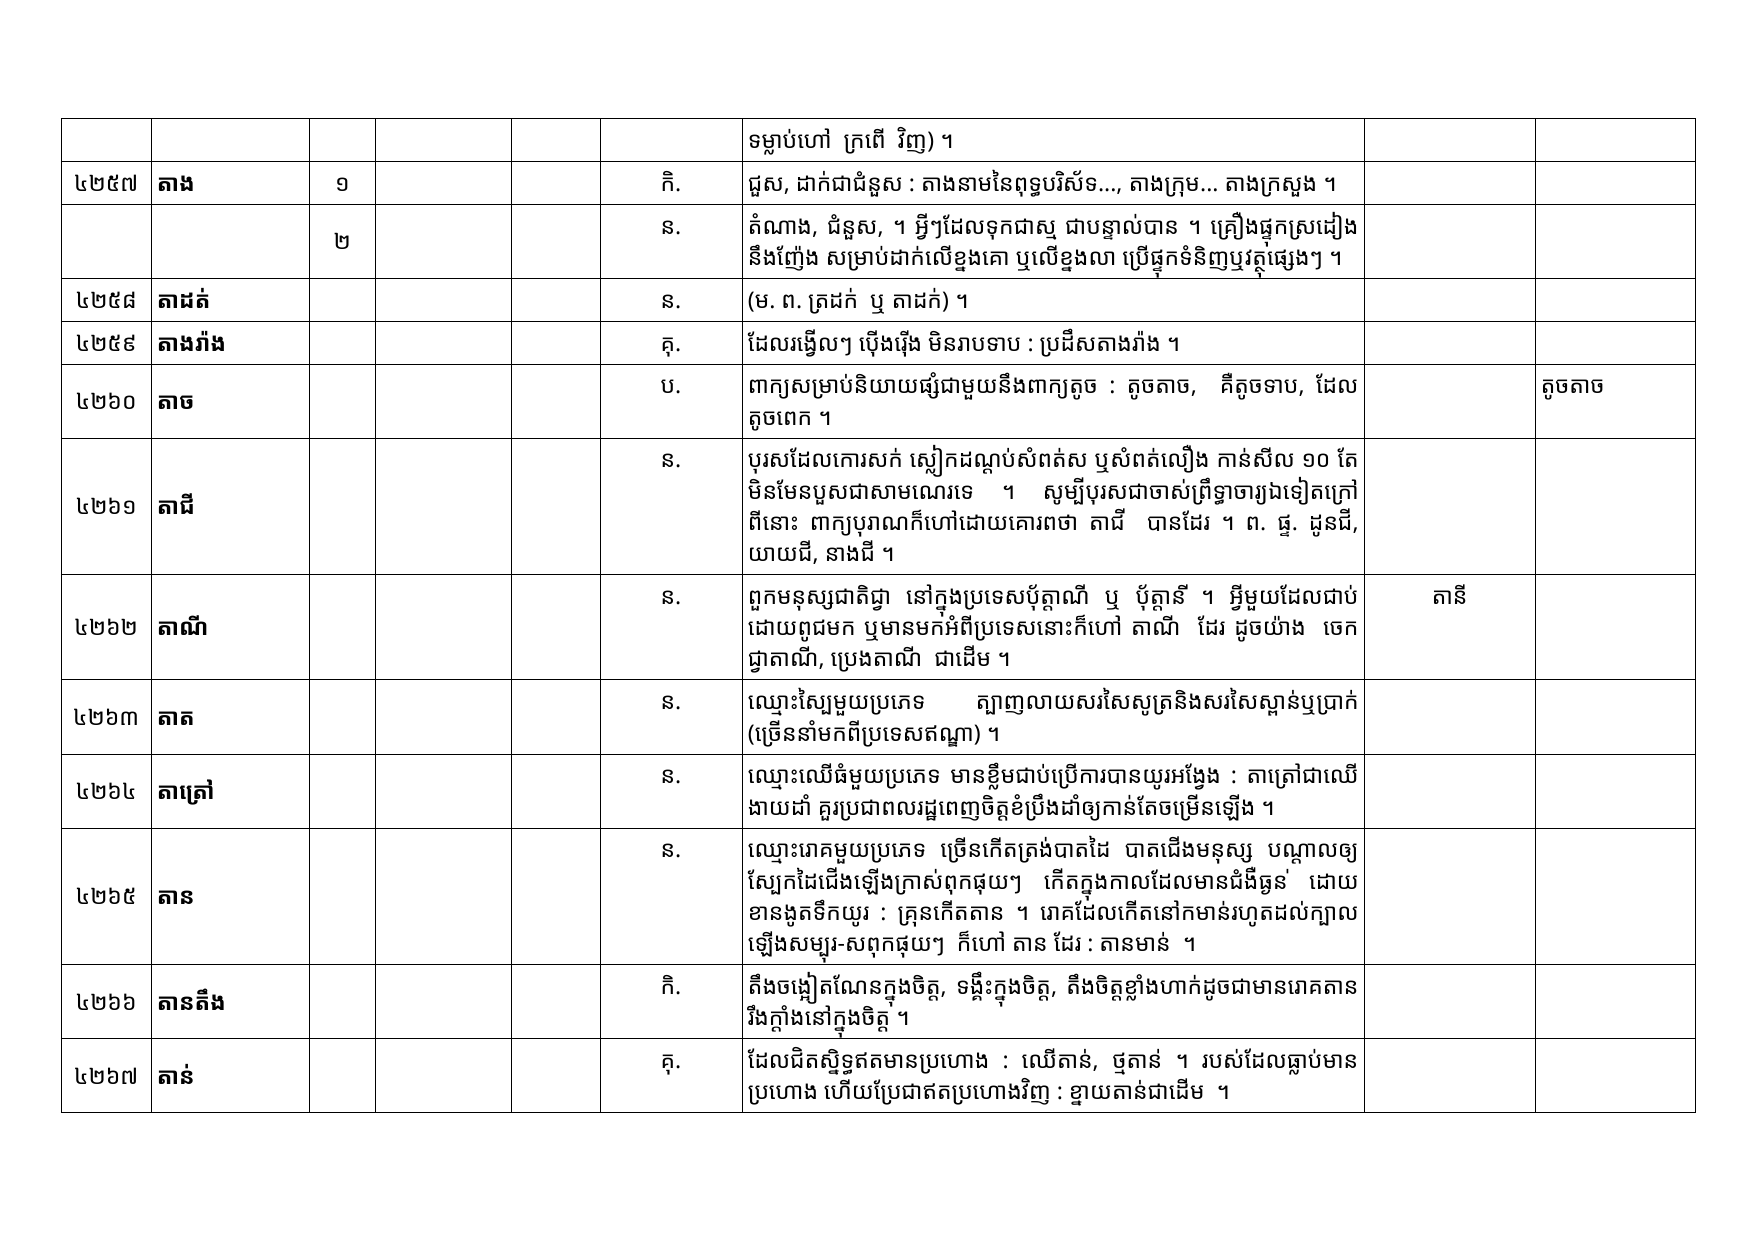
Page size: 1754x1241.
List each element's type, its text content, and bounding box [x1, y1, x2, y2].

table_cell [512, 1039, 600, 1112]
table_cell [310, 322, 375, 363]
table_cell ឈ្មោះ​ឈើ​ធំ​មួយ​ប្រភេទ មាន​ខ្លឹម​ជាប់​ប្រើ​ការ​បាន​យូរ​អង្វែង : តាត្រៅ​ជា​ឈើ​ងាយ​ដាំ គួរ​ប្រជាពលរដ្ឋ​ពេញ​ចិត្ត​ខំ​ប្រឹង​ដាំ​ឲ្យ​កាន់​តែ​ចម្រើន​ឡើង ។ [743, 755, 1364, 827]
table_cell តាត [152, 680, 309, 753]
table_cell [152, 119, 309, 161]
table_cell [1365, 965, 1535, 1038]
table_cell [152, 205, 309, 278]
table_cell [1536, 279, 1695, 321]
table_cell [1536, 755, 1695, 827]
table_cell តាន [152, 829, 309, 964]
table_cell ៤២៦១ [62, 439, 151, 574]
table_cell [1365, 365, 1535, 437]
table_cell [310, 965, 375, 1038]
table_cell [1365, 119, 1535, 161]
table_cell [512, 965, 600, 1038]
table_cell ទម្លាប់​ហៅ ក្រពើ វិញ) ។ [743, 119, 1364, 161]
table_cell [1365, 439, 1535, 574]
table_cell ប. [601, 365, 742, 437]
table_cell [1365, 322, 1535, 363]
table_cell [376, 322, 511, 363]
table_cell [1365, 1039, 1535, 1112]
table_cell ៤២៦២ [62, 575, 151, 679]
table_cell ៤២៦៧ [62, 1039, 151, 1112]
table_cell [512, 279, 600, 321]
table_cell [1365, 205, 1535, 278]
table_cell [310, 439, 375, 574]
table_cell [1365, 680, 1535, 753]
table_cell ១ [310, 162, 375, 204]
table_cell [1536, 829, 1695, 964]
table_cell តំណាង, ជំនួស, ។ អ្វី​ៗ​ដែល​ទុក​ជា​ស្ម ជា​បន្ទាល់​បាន ។ គ្រឿង​ផ្ទុក​ស្រដៀង​នឹង​ញ៉ែង សម្រាប់​ដាក់​លើ​ខ្នង​គោ ឬ​លើ​ខ្នង​លា ប្រើ​ផ្ទុក​ទំនិញ​ឬ​វត្ថុ​ផ្សេង​ៗ ។ [743, 205, 1364, 278]
table_cell [1536, 575, 1695, 679]
table_cell តូចតាច [1536, 365, 1695, 437]
table_cell [1536, 1039, 1695, 1112]
table_cell ២ [310, 205, 375, 278]
table_cell [1365, 279, 1535, 321]
table_cell [310, 680, 375, 753]
table_cell កិ. [601, 162, 742, 204]
table_cell (ម. ព. ត្រដក់ ឬ តាដក់) ។ [743, 279, 1364, 321]
table_cell [376, 439, 511, 574]
table_cell គុ. [601, 1039, 742, 1112]
table_cell [376, 965, 511, 1038]
table_cell តាដត់ [152, 279, 309, 321]
table_cell [512, 829, 600, 964]
table_cell [376, 1039, 511, 1112]
table_cell [376, 162, 511, 204]
table_cell តានី​ [1365, 575, 1535, 679]
table_cell [310, 119, 375, 161]
table_cell [512, 439, 600, 574]
table_cell តឹង​ចង្អៀត​ណែន​ក្នុង​ចិត្ត, ទង្គឹះ​ក្នុង​ចិត្ត, តឹង​ចិត្ត​ខ្លាំង​ហាក់​ដូច​ជា​មាន​រោគ​តាន​រឹង​ក្ដាំង​នៅ​ក្នុង​ចិត្ត ។ [743, 965, 1364, 1038]
table_cell តាជី [152, 439, 309, 574]
table_cell តានតឹង [152, 965, 309, 1038]
table_cell ឈ្មោះ​ស្បៃ​មួយ​ប្រភេទ ត្បាញ​លាយ​សរសៃ​សូត្រ​និង​សរសៃ​ស្ពាន់​ឬ​ប្រាក់ (ច្រើន​នាំ​មក​ពី​ប្រទេស​ឥណ្ឌា) ។ [743, 680, 1364, 753]
table_cell ៤២៦៦ [62, 965, 151, 1038]
table_cell កិ. [601, 965, 742, 1038]
table_cell [1536, 162, 1695, 204]
table_cell [1536, 965, 1695, 1038]
table_cell [1536, 680, 1695, 753]
table_cell [310, 1039, 375, 1112]
table_cell [512, 365, 600, 437]
table_cell ៤២៦៣ [62, 680, 151, 753]
table_cell [62, 205, 151, 278]
table_cell ៤២៥៨ [62, 279, 151, 321]
table_cell [310, 829, 375, 964]
table_cell តាច [152, 365, 309, 437]
table_cell ពាក្យ​សម្រាប់​និយាយ​ផ្សំ​ជាមួយ​នឹង​ពាក្យ​តូច : តូចតាច, គឺ​តូច​ទាប, ដែល​តូច​ពេក ។ [743, 365, 1364, 437]
table_cell [376, 279, 511, 321]
table_cell ន. [601, 680, 742, 753]
table_cell ៤២៦៥ [62, 829, 151, 964]
table_cell តាងរ៉ាង [152, 322, 309, 363]
table_cell ន. [601, 575, 742, 679]
table_cell ឈ្មោះ​រោគ​មួយ​ប្រភេទ ច្រើន​កើត​ត្រង់​បាត​ដៃ បាត​ជើង​មនុស្ស​ បណ្ដាល​ឲ្យ​​ស្បែក​ដៃ​ជើង​ឡើង​ក្រាស់​ពុក​ផុយ​ៗ កើត​ក្នុង​កាល​ដែល​មាន​ជំងឺ​ធ្ងន់ ដោយ​ខាន​ងូត​ទឹក​យូរ : គ្រុន​កើត​តាន ។ រោគ​ដែល​កើត​នៅ​ក​មាន់​រហូត​ដល់​ក្បាល​ឡើង​សម្បុរ-ស​ពុក​ផុយ​ៗ ក៏​ហៅ តាន ដែរ : តាន​មាន់ ។ [743, 829, 1364, 964]
table_cell [1365, 755, 1535, 827]
table_cell [1536, 439, 1695, 574]
table_cell [1536, 119, 1695, 161]
table_cell ន. [601, 205, 742, 278]
table_cell [376, 365, 511, 437]
table_cell ន. [601, 439, 742, 574]
table_cell [512, 680, 600, 753]
table_cell [512, 575, 600, 679]
table_cell [376, 829, 511, 964]
table_cell [1365, 829, 1535, 964]
table_cell ន. [601, 829, 742, 964]
table_cell [376, 119, 511, 161]
table_cell [512, 119, 600, 161]
table_cell [376, 755, 511, 827]
table_cell ន. [601, 755, 742, 827]
table_cell [376, 575, 511, 679]
table_cell [601, 119, 742, 161]
table_cell គុ. [601, 322, 742, 363]
table_cell [1536, 205, 1695, 278]
table_cell ជួស, ដាក់​ជា​ជំនួស : តាង​នាម​នៃ​ពុទ្ធ​បរិស័ទ..., តាង​ក្រុម... តាង​ក្រសួង ។ [743, 162, 1364, 204]
table_cell ៤២៥៧ [62, 162, 151, 204]
table_cell [310, 755, 375, 827]
table_cell [512, 205, 600, 278]
table_cell [62, 119, 151, 161]
table_cell តាង [152, 162, 309, 204]
table_cell ៤២៥៩ [62, 322, 151, 363]
table_cell ន. [601, 279, 742, 321]
table_cell ៤២៦៤ [62, 755, 151, 827]
table_cell [1536, 322, 1695, 363]
table_cell ដែល​រង្វើល​ៗ ប៉ើងរ៉ើង មិន​រាប​ទាប : ប្រដឹស​តាងរ៉ាង ។ [743, 322, 1364, 363]
table_cell តាត្រៅ [152, 755, 309, 827]
table_cell [512, 162, 600, 204]
table_cell បុរស​ដែល​កោរ​សក់ ស្លៀក​ដណ្ដប់​សំពត់​ស ឬ​សំពត់​លឿង កាន់​សីល ១០ តែ​មិន​មែន​បួស​ជា​សាមណេរ​ទេ ។ សូម្បី​បុរស​ជា​ចាស់​ព្រឹទ្ធាចារ្យ​ឯទៀត​ក្រៅ​ពីនោះ ពាក្យ​បុរាណ​ក៏​ហៅ​ដោយ​គោរព​ថា តា​ជី បាន​ដែរ ។ ព. ផ្ទ. ដូន​ជី, យាយ​ជី, នាង​ជី ។ [743, 439, 1364, 574]
table_cell [512, 322, 600, 363]
table_cell [310, 279, 375, 321]
table_cell ដែល​ជិត​ស្និទ្ធ​ឥត​មាន​ប្រហោង : ឈើ​តាន់, ថ្ម​តាន់ ។ របស់​ដែល​ធ្លាប់​មាន​ប្រហោង ហើយ​ប្រែ​ជា​ឥត​ប្រហោង​វិញ : ខ្នាយ​តាន់​ជាដើម ។ [743, 1039, 1364, 1112]
table_cell [512, 755, 600, 827]
table_cell [1365, 162, 1535, 204]
table_cell ៤២៦០ [62, 365, 151, 437]
table_cell ពួក​មនុស្ស​ជាតិ​ជ្វា នៅ​ក្នុងប្រទេស​ប៉័ត្តាណី ឬ ប៉័ត្តានី ។ អ្វី​មួយ​ដែល​ជាប់​ដោយ​ពូជ​មក ឬ​មាន​មក​អំពី​ប្រទេស​នោះ​ក៏​ហៅ តាណី ដែរ ដូច​យ៉ាង ចេក​ជ្វា​តាណី, ប្រេង​តាណី ជាដើម ។ [743, 575, 1364, 679]
table_cell តាន់ [152, 1039, 309, 1112]
table_cell [310, 575, 375, 679]
table_cell [310, 365, 375, 437]
table_cell [376, 680, 511, 753]
table_cell តាណី [152, 575, 309, 679]
table_cell [376, 205, 511, 278]
